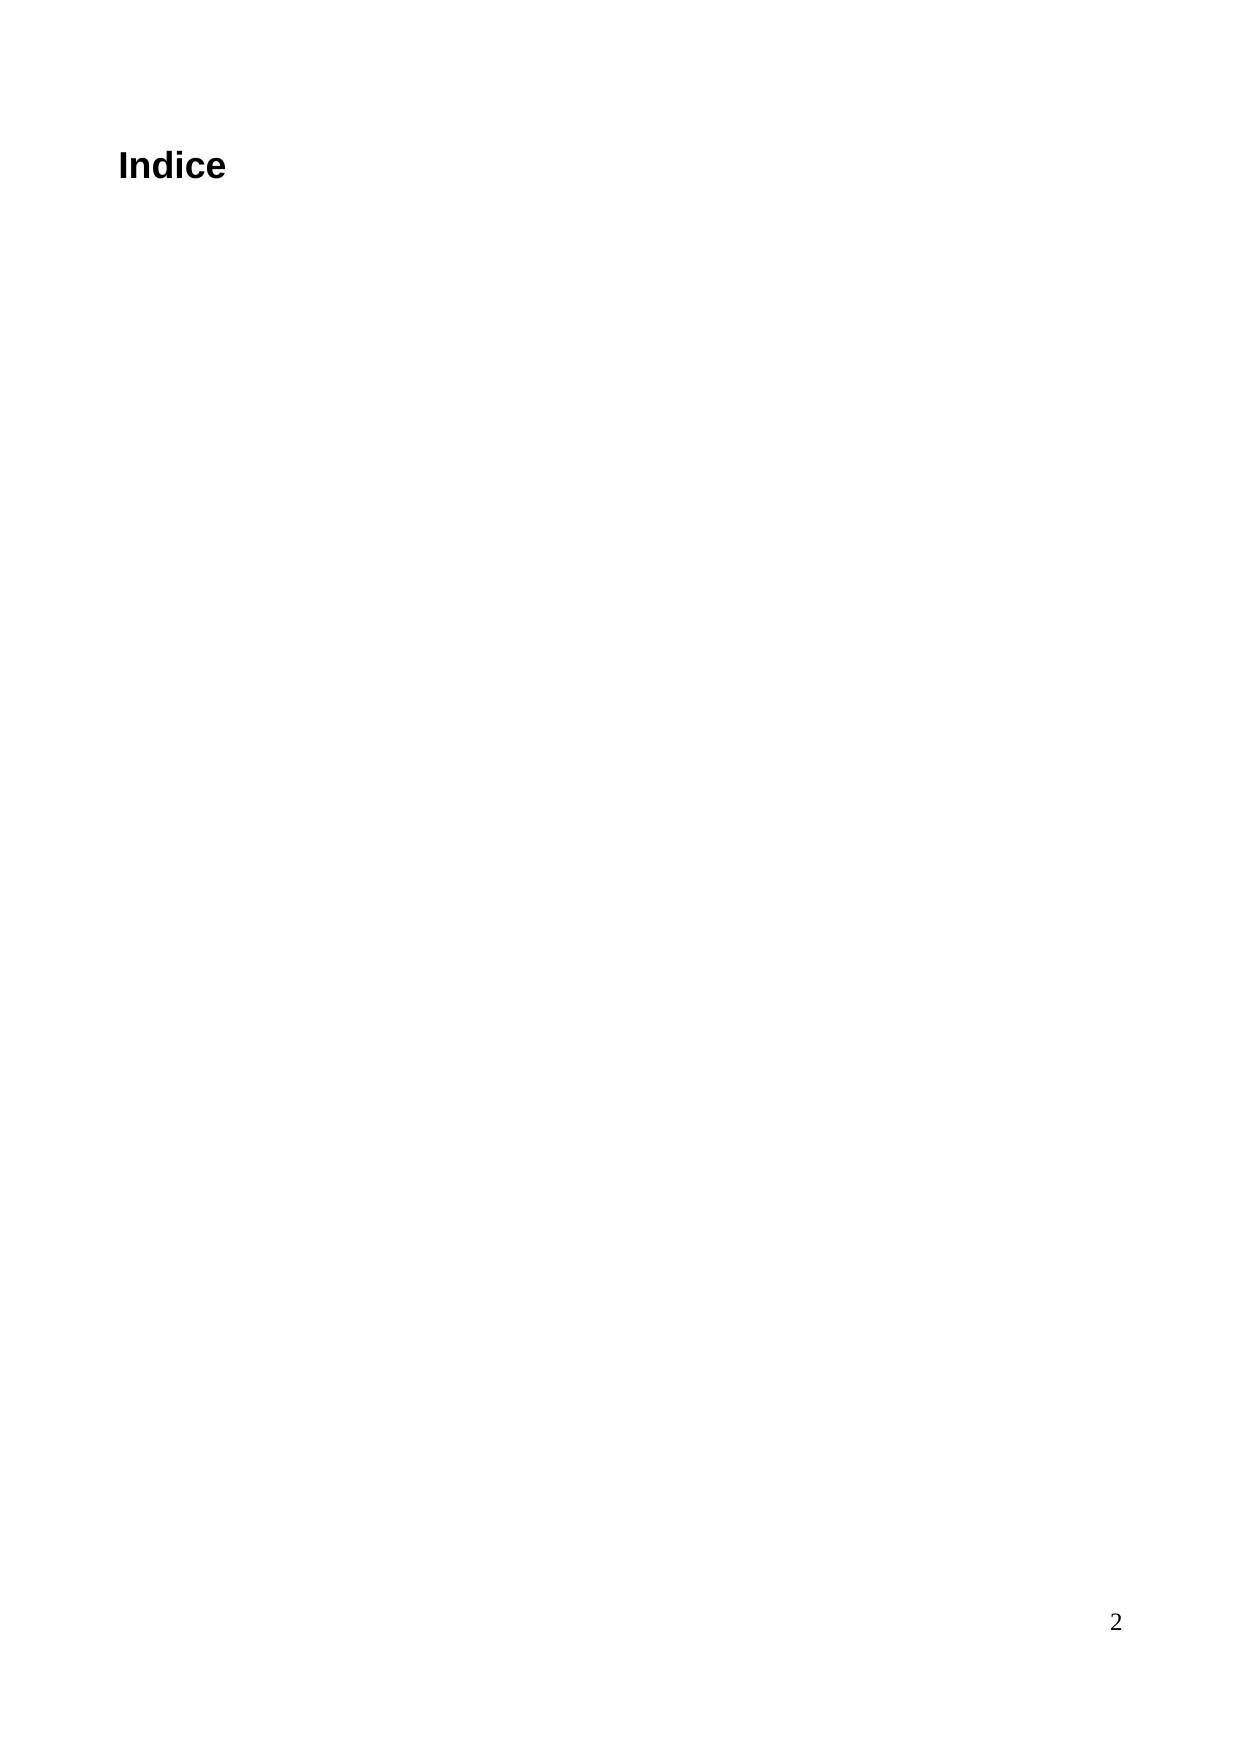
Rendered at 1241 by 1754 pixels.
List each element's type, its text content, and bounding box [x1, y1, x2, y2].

subtitle Indice [118, 143, 1122, 186]
